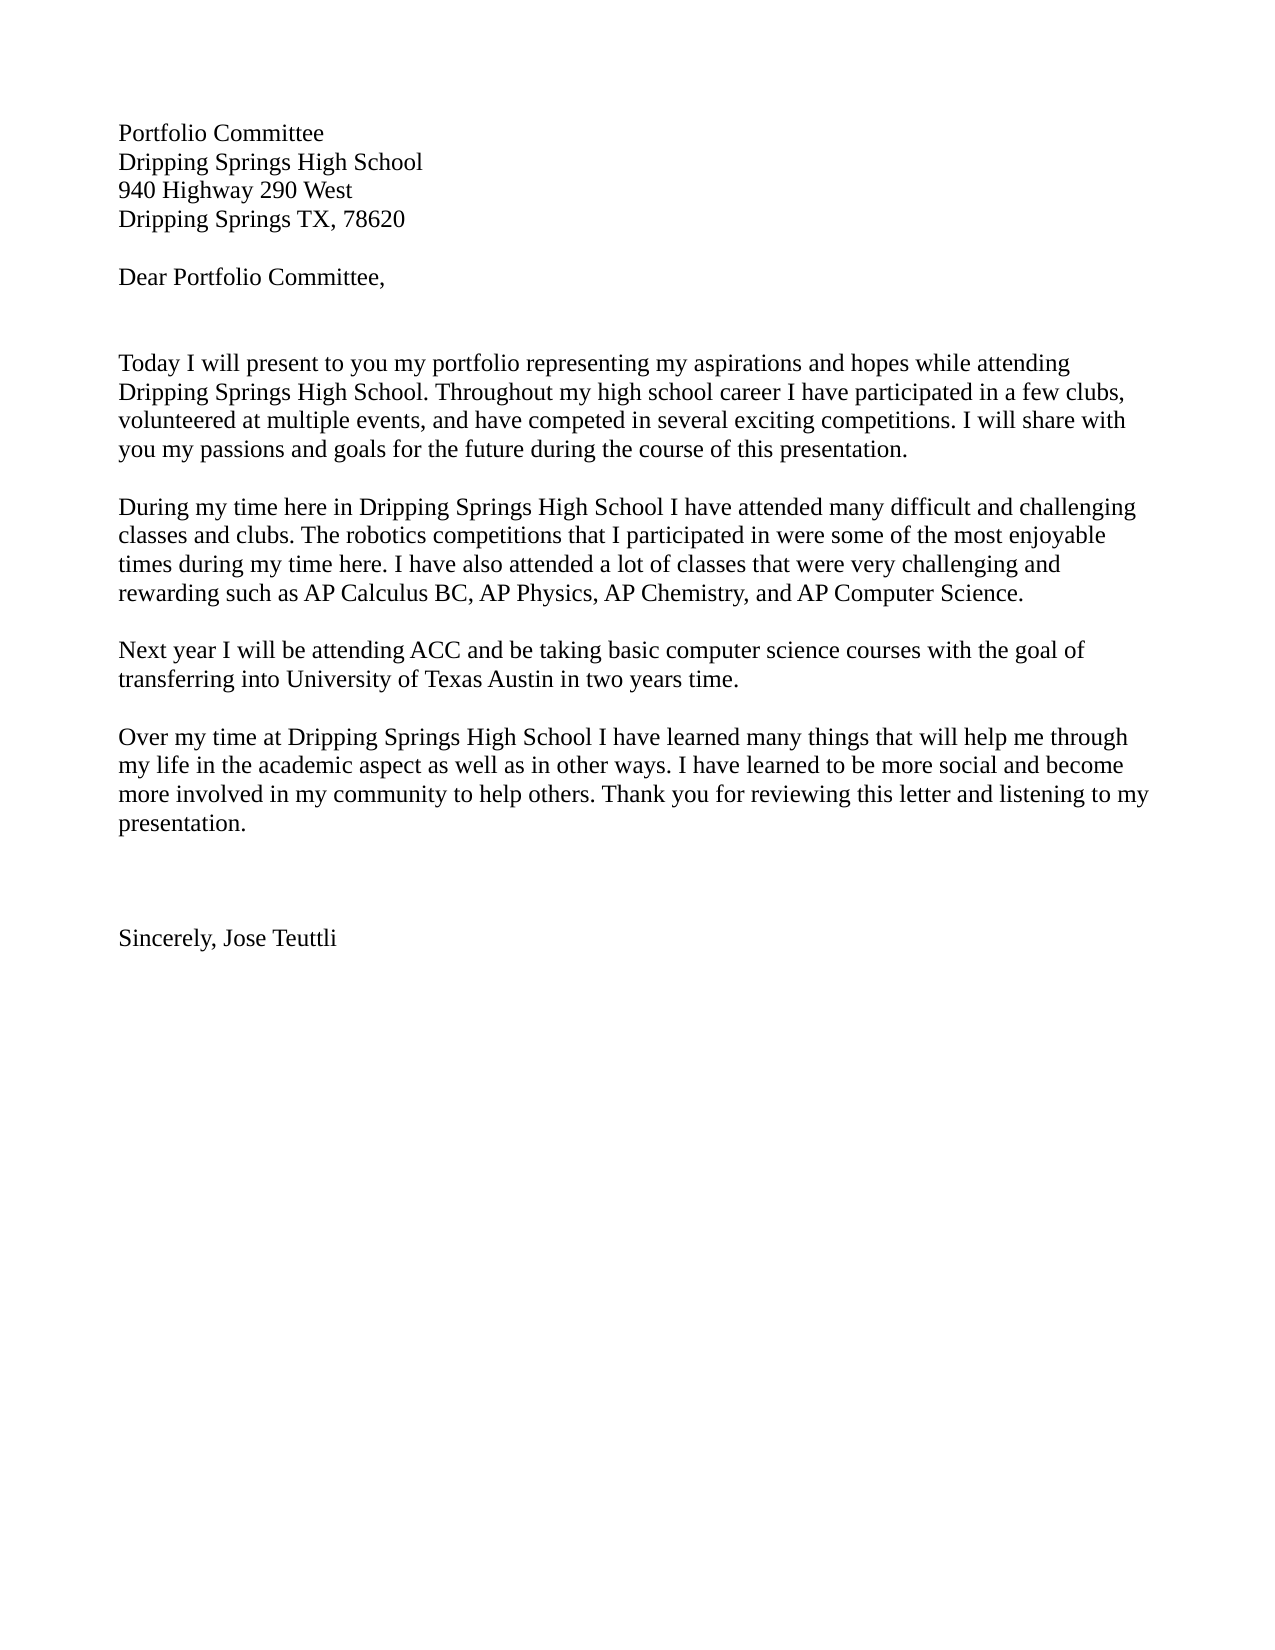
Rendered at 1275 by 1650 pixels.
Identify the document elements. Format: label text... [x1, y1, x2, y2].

text Today I will present to you my portfolio representing my aspirations and hopes while attending Dripping Springs High School. Throughout my high school career I have participated in a few clubs, volunteered at multiple events, and have competed in several exciting competitions. I will share with you my passions and goals for the future during the course of this presentation. [118, 348, 1157, 463]
text 940 Highway 290 West [118, 176, 1157, 204]
text Next year I will be attending ACC and be taking basic computer science courses with the goal of transferring into University of Texas Austin in two years time. [118, 636, 1157, 693]
text During my time here in Dripping Springs High School I have attended many difficult and challenging classes and clubs. The robotics competitions that I participated in were some of the most enjoyable times during my time here. I have also attended a lot of classes that were very challenging and rewarding such as AP Calculus BC, AP Physics, AP Chemistry, and AP Computer Science. [118, 492, 1157, 607]
text Dripping Springs TX, 78620 [118, 204, 1157, 233]
text Dear Portfolio Committee, [118, 262, 1157, 291]
text Over my time at Dripping Springs High School I have learned many things that will help me through my life in the academic aspect as well as in other ways. I have learned to be more social and become more involved in my community to help others. Thank you for reviewing this letter and listening to my presentation. [118, 722, 1157, 837]
text Dripping Springs High School [118, 147, 1157, 176]
text Sincerely, Jose Teuttli [118, 923, 1157, 952]
text Portfolio Committee [118, 118, 1157, 147]
